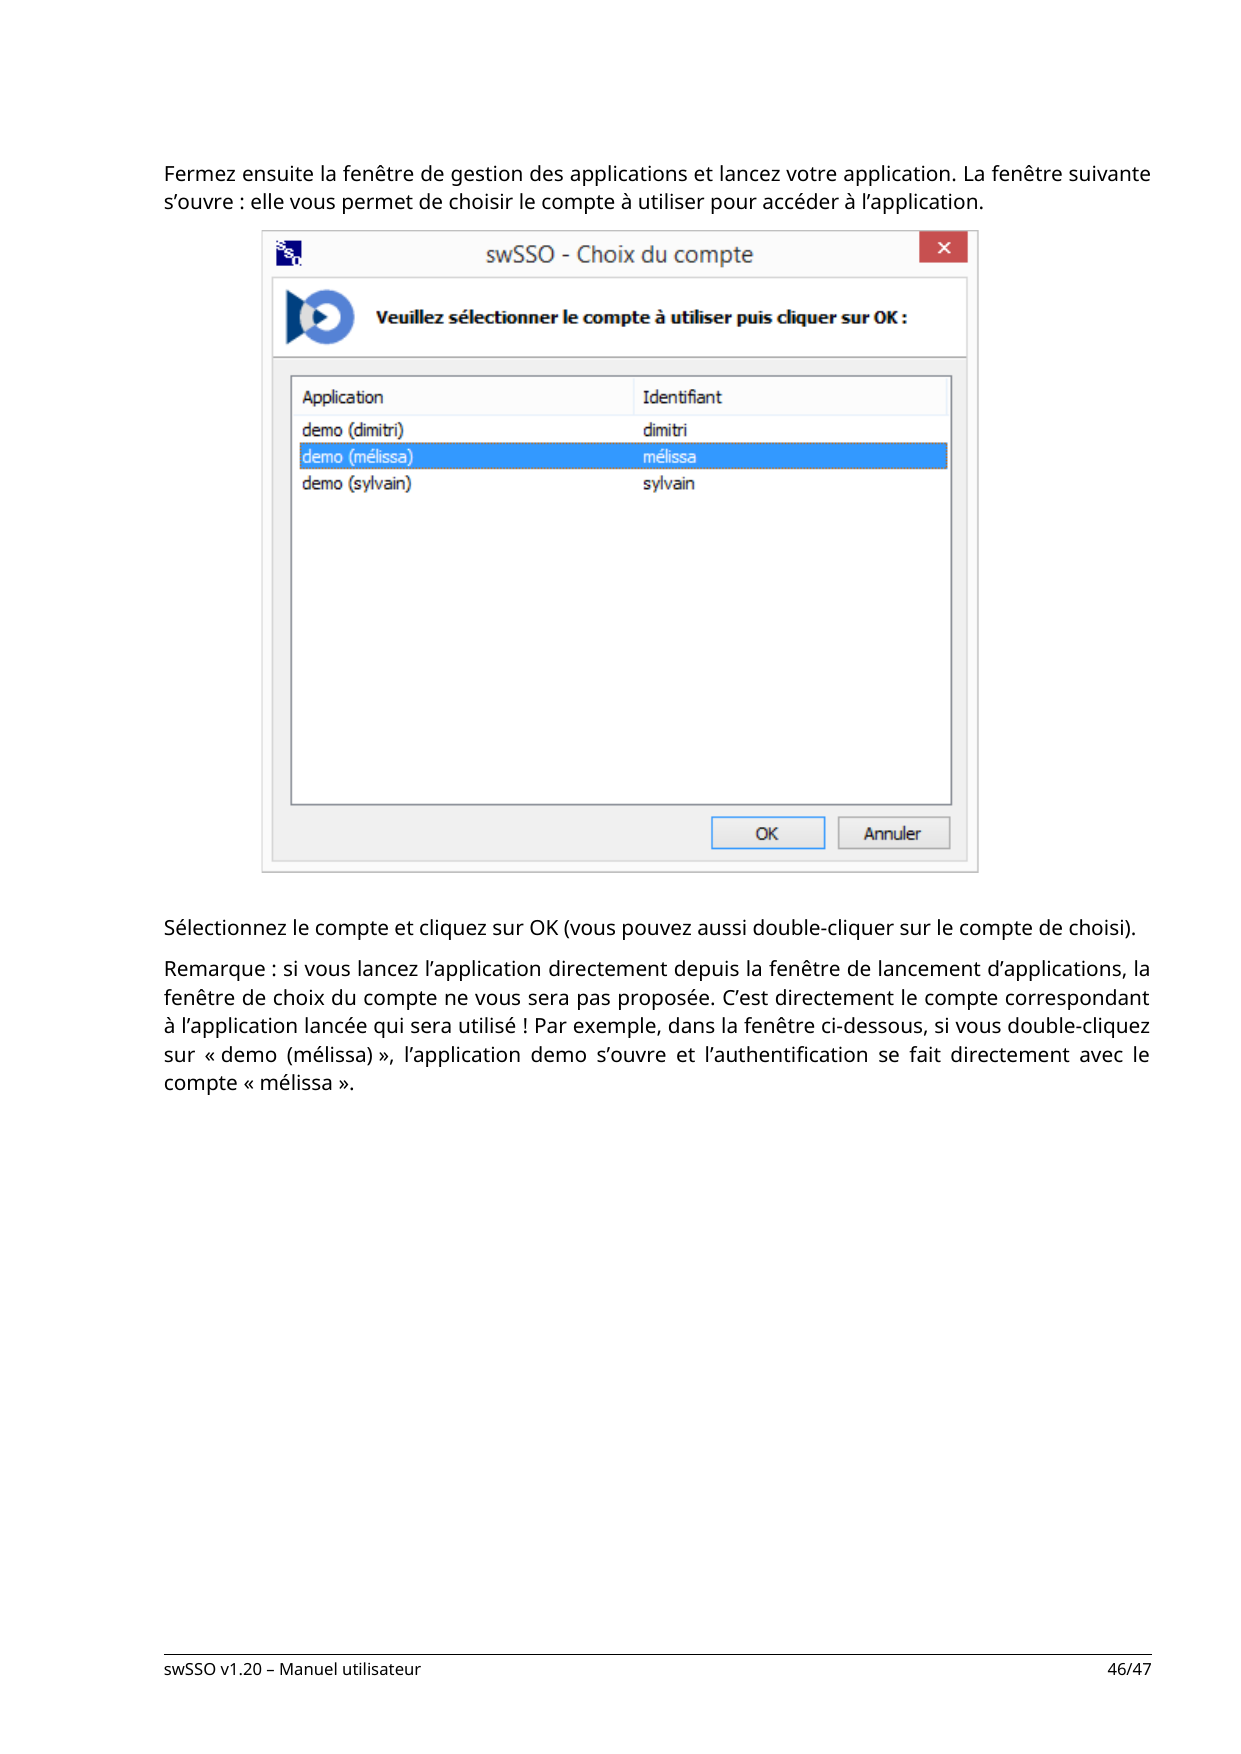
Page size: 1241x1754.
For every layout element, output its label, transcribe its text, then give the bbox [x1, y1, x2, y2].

text Remarque : si vous lancez l’application directement depuis la fenêtre de lancement d’applications, la fenêtre de choix du compte ne vous sera pas proposée. C’est directement le compte correspondant à l’application lancée qui sera utilisé ! Par exemple, dans la fenêtre ci-dessous, si vous double-cliquez sur « demo (mélissa) », l’application demo s’ouvre et l’authentification se fait directement avec le compte « mélissa ». [164, 954, 1152, 1097]
picture [261, 230, 979, 873]
text Sélectionnez le compte et cliquez sur OK (vous pouvez aussi double-cliquer sur le compte de choisi). [164, 913, 1152, 942]
text Fermez ensuite la fenêtre de gestion des applications et lancez votre application. La fenêtre suivante s’ouvre : elle vous permet de choisir le compte à utiliser pour accéder à l’application. [164, 159, 1152, 216]
